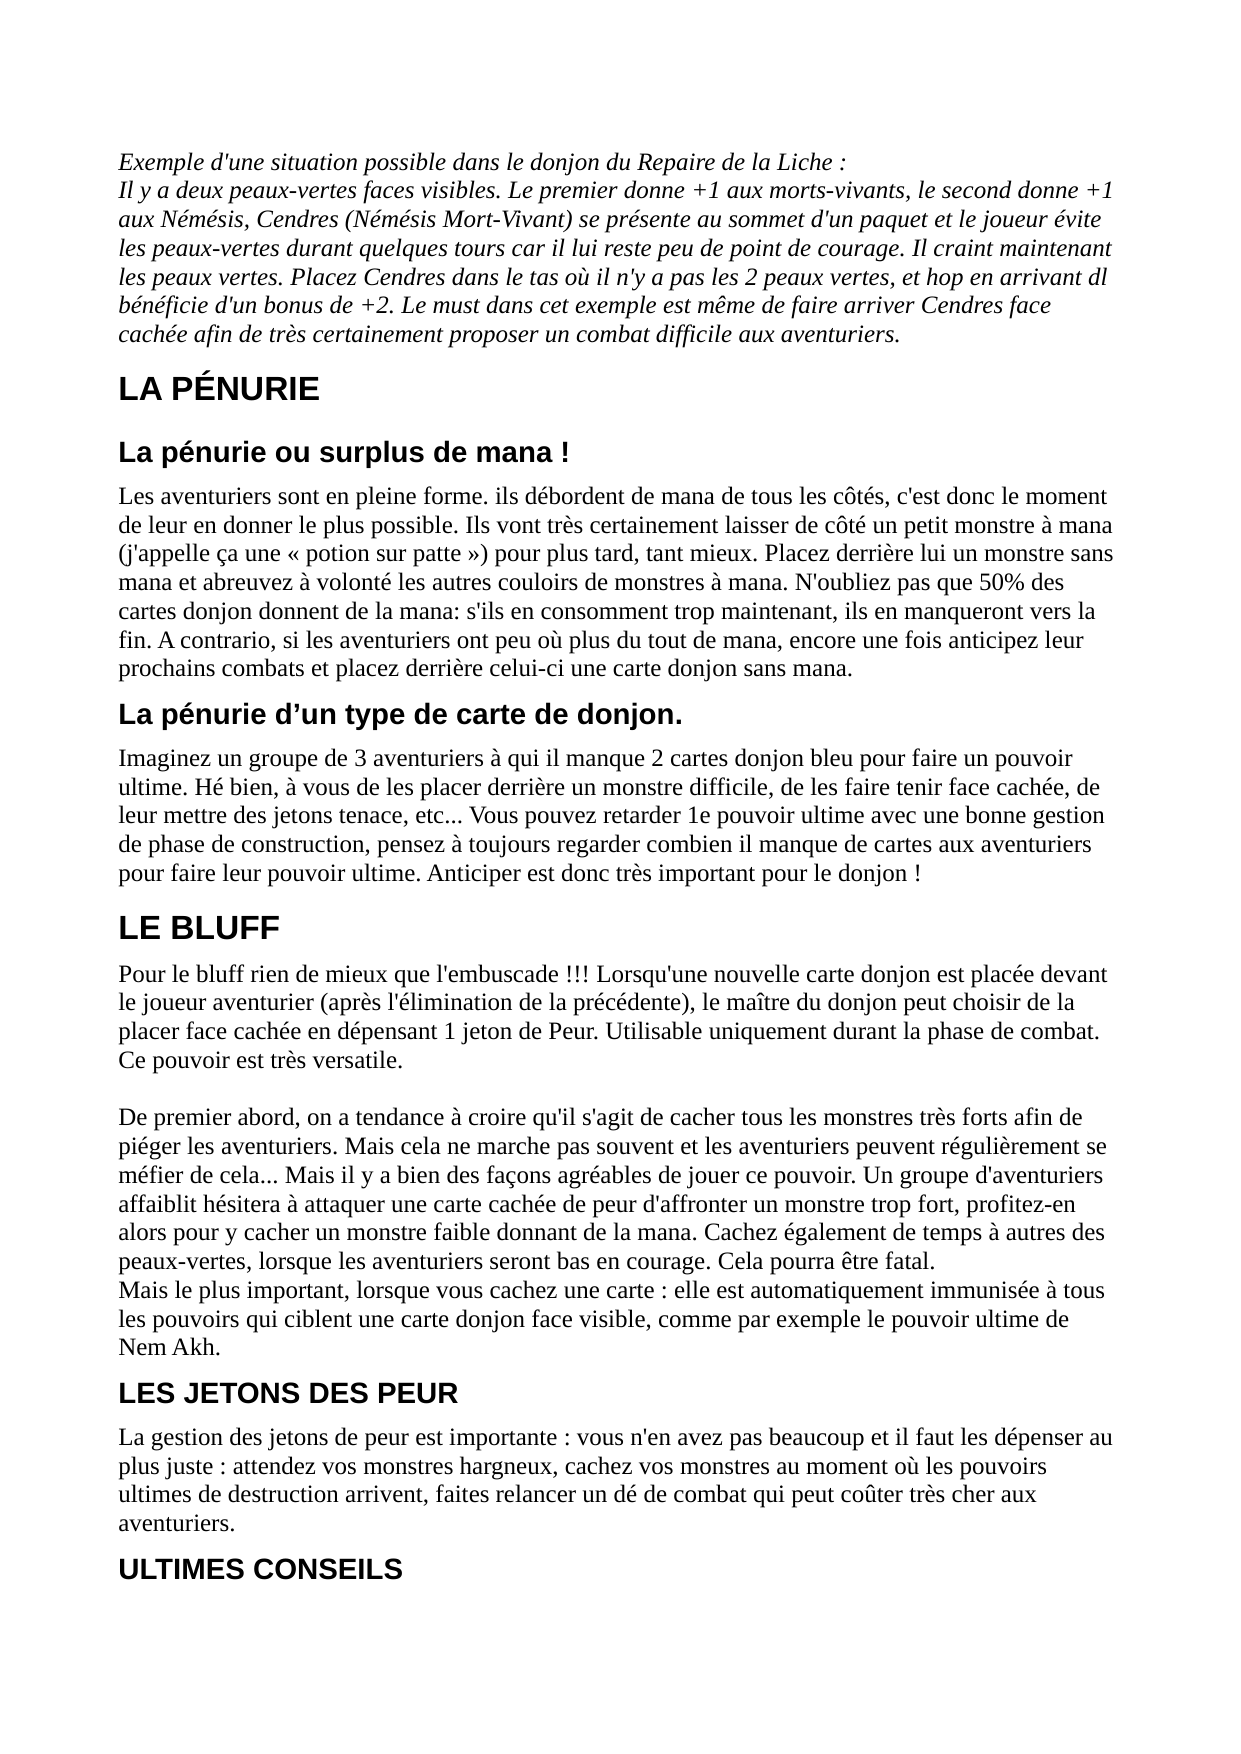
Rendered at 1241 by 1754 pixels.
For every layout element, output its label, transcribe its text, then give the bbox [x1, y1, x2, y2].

text La gestion des jetons de peur est importante : vous n'en avez pas beaucoup et il faut les dépenser au plus juste : attendez vos monstres hargneux, cachez vos monstres au moment où les pouvoirs ultimes de destruction arrivent, faites relancer un dé de combat qui peut coûter très cher aux aventuriers. [118, 1422, 1122, 1537]
text Il y a deux peaux-vertes faces visibles. Le premier donne +1 aux morts-vivants, le second donne +1 aux Némésis, Cendres (Némésis Mort-Vivant) se présente au sommet d'un paquet et le joueur évite les peaux-vertes durant quelques tours car il lui reste peu de point de courage. Il craint maintenant les peaux vertes. Placez Cendres dans le tas où il n'y a pas les 2 peaux vertes, et hop en arrivant dl bénéficie d'un bonus de +2. Le must dans cet exemple est même de faire arriver Cendres face cachée afin de très certainement proposer un combat difficile aux aventuriers. [118, 176, 1122, 348]
text Les aventuriers sont en pleine forme. ils débordent de mana de tous les côtés, c'est donc le moment de leur en donner le plus possible. Ils vont très certainement laisser de côté un petit monstre à mana (j'appelle ça une « potion sur patte ») pour plus tard, tant mieux. Placez derrière lui un monstre sans mana et abreuvez à volonté les autres couloirs de monstres à mana. N'oubliez pas que 50% des cartes donjon donnent de la mana: s'ils en consomment trop maintenant, ils en manqueront vers la fin. A contrario, si les aventuriers ont peu où plus du tout de mana, encore une fois anticipez leur prochains combats et placez derrière celui-ci une carte donjon sans mana. [118, 481, 1122, 682]
text Mais le plus important, lorsque vous cachez une carte : elle est automatiquement immunisée à tous les pouvoirs qui ciblent une carte donjon face visible, comme par exemple le pouvoir ultime de Nem Akh. [118, 1275, 1122, 1361]
subtitle LA PÉNURIE [118, 369, 1122, 408]
subtitle LE BLUFF [118, 908, 1122, 946]
subtitle La pénurie ou surplus de mana ! [118, 435, 1122, 468]
text Pour le bluff rien de mieux que l'embuscade !!! Lorsqu'une nouvelle carte donjon est placée devant le joueur aventurier (après l'élimination de la précédente), le maître du donjon peut choisir de la placer face cachée en dépensant 1 jeton de Peur. Utilisable uniquement durant la phase de combat. Ce pouvoir est très versatile. [118, 959, 1122, 1074]
text Exemple d'une situation possible dans le donjon du Repaire de la Liche : [118, 147, 1122, 176]
subtitle LES JETONS DES PEUR [118, 1376, 1122, 1409]
text Imaginez un groupe de 3 aventuriers à qui il manque 2 cartes donjon bleu pour faire un pouvoir ultime. Hé bien, à vous de les placer derrière un monstre difficile, de les faire tenir face cachée, de leur mettre des jetons tenace, etc... Vous pouvez retarder 1e pouvoir ultime avec une bonne gestion de phase de construction, pensez à toujours regarder combien il manque de cartes aux aventuriers pour faire leur pouvoir ultime. Anticiper est donc très important pour le donjon ! [118, 743, 1122, 887]
subtitle ULTIMES CONSEILS [118, 1552, 1122, 1585]
subtitle La pénurie d’un type de carte de donjon. [118, 697, 1122, 731]
text De premier abord, on a tendance à croire qu'il s'agit de cacher tous les monstres très forts afin de piéger les aventuriers. Mais cela ne marche pas souvent et les aventuriers peuvent régulièrement se méfier de cela... Mais il y a bien des façons agréables de jouer ce pouvoir. Un groupe d'aventuriers affaiblit hésitera à attaquer une carte cachée de peur d'affronter un monstre trop fort, profitez-en alors pour y cacher un monstre faible donnant de la mana. Cachez également de temps à autres des peaux-vertes, lorsque les aventuriers seront bas en courage. Cela pourra être fatal. [118, 1102, 1122, 1275]
